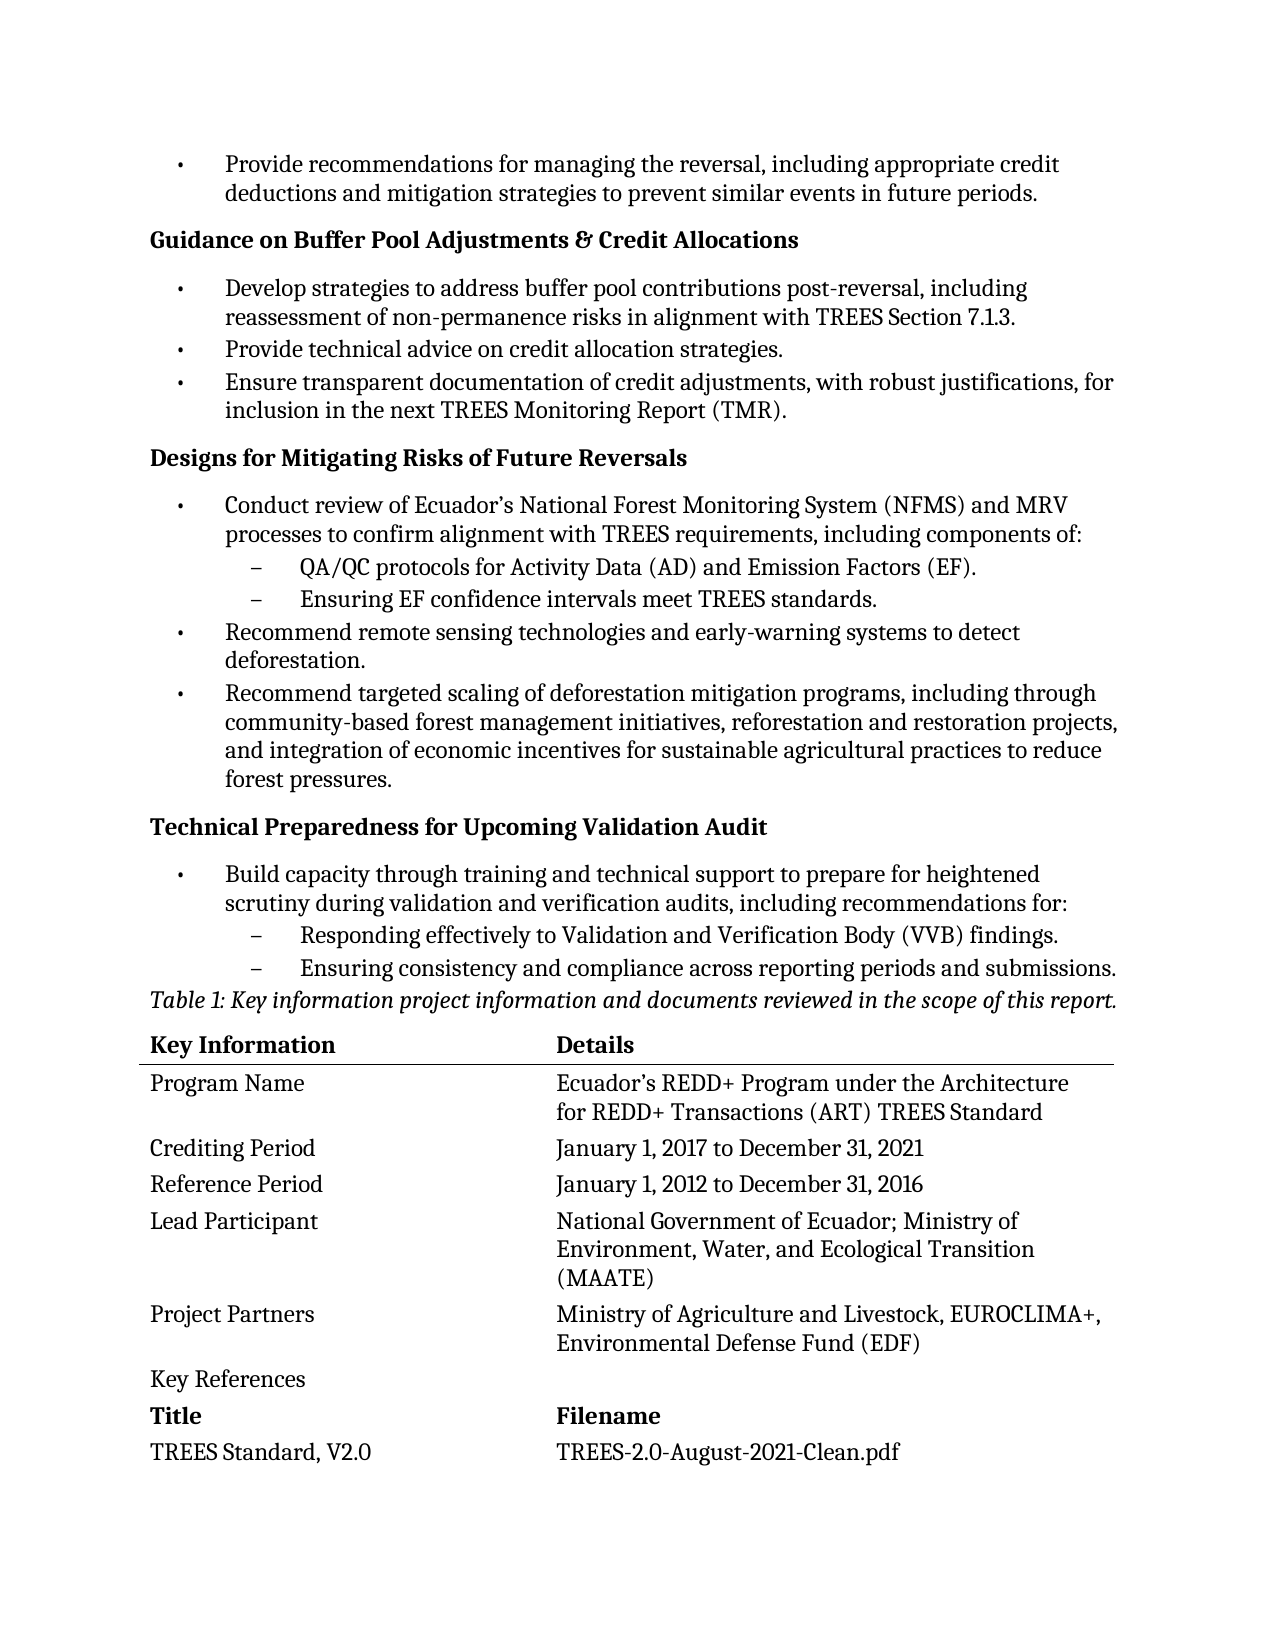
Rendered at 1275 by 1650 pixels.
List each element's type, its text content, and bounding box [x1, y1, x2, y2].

table_cell National Government of Ecuador; Ministry of Environment, Water, and Ecological Transition (MAATE) [545, 1203, 1114, 1297]
list Responding effectively to Validation and Verification Body (VVB) findings. [250, 921, 1125, 950]
table_cell [545, 1362, 1114, 1398]
list Ensure transparent documentation of credit adjustments, with robust justifications, for inclusion in the next TREES Monitoring Report (TMR). [175, 367, 1125, 425]
list Provide technical advice on credit allocation strategies. [175, 335, 1125, 364]
text Guidance on Buffer Pool Adjustments & Credit Allocations [150, 226, 1125, 255]
table_cell Ecuador’s REDD+ Program under the Architecture for REDD+ Transactions (ART) TREES Standard [545, 1065, 1114, 1130]
table_cell TREES Standard, V2.0 [139, 1434, 545, 1470]
text Designs for Mitigating Risks of Future Reversals [150, 444, 1125, 472]
table_cell Filename [545, 1398, 1114, 1434]
list Recommend targeted scaling of deforestation mitigation programs, including through community-based forest management initiatives, reforestation and restoration projects, and integration of economic incentives for sustainable agricultural practices to reduce forest pressures. [175, 679, 1125, 794]
table_cell Project Partners [139, 1297, 545, 1362]
list Ensuring EF confidence intervals meet TREES standards. [250, 585, 1125, 614]
table_header Details [545, 1028, 1114, 1064]
table_cell January 1, 2017 to December 31, 2021 [545, 1130, 1114, 1167]
table_header Key Information [139, 1028, 545, 1064]
list Recommend remote sensing technologies and early-warning systems to detect deforestation. [175, 617, 1125, 675]
list Ensuring consistency and compliance across reporting periods and submissions. [250, 954, 1125, 982]
text Technical Preparedness for Upcoming Validation Audit [150, 812, 1125, 841]
table_cell Key References [139, 1362, 545, 1398]
table_cell Crediting Period [139, 1130, 545, 1167]
list Conduct review of Ecuador’s National Forest Monitoring System (NFMS) and MRV processes to confirm alignment with TREES requirements, including components of: [175, 491, 1125, 549]
list Develop strategies to address buffer pool contributions post-reversal, including reassessment of non-permanence risks in alignment with TREES Section 7.1.3. [175, 274, 1125, 331]
list Provide recommendations for managing the reversal, including appropriate credit deductions and mitigation strategies to prevent similar events in future periods. [175, 150, 1125, 207]
list QA/QC protocols for Activity Data (AD) and Emission Factors (EF). [250, 552, 1125, 581]
table_cell Reference Period [139, 1167, 545, 1203]
table_cell Lead Participant [139, 1203, 545, 1297]
text Table 1: Key information project information and documents reviewed in the scope of this report. [150, 986, 1125, 1015]
list Build capacity through training and technical support to prepare for heightened scrutiny during validation and verification audits, including recommendations for: [175, 860, 1125, 917]
table_cell Program Name [139, 1065, 545, 1130]
table_cell January 1, 2012 to December 31, 2016 [545, 1167, 1114, 1203]
table_cell Title [139, 1398, 545, 1434]
table_cell TREES-2.0-August-2021-Clean.pdf [545, 1434, 1114, 1470]
table_cell Ministry of Agriculture and Livestock, EUROCLIMA+, Environmental Defense Fund (EDF) [545, 1297, 1114, 1362]
